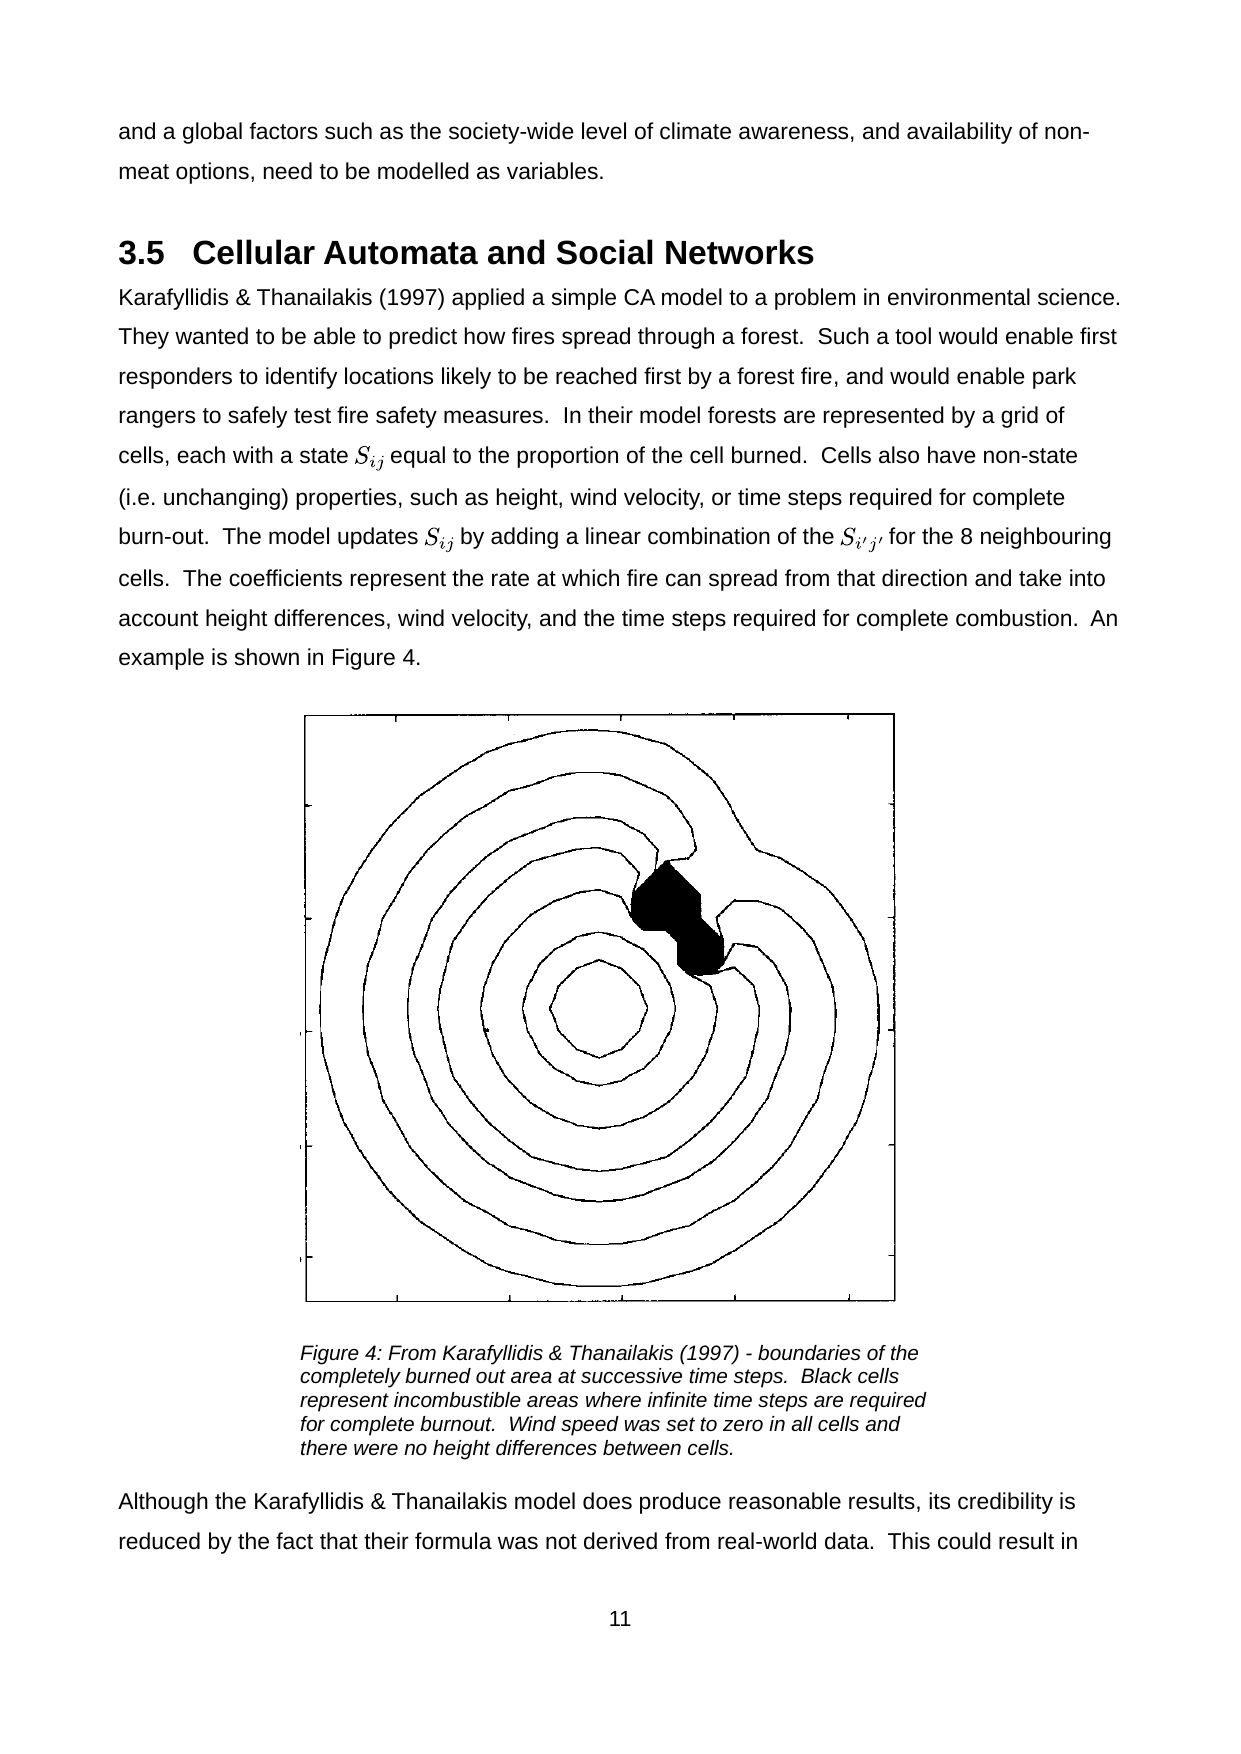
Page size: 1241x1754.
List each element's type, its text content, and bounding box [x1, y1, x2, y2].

subtitle Cellular Automata and Social Networks [118, 233, 1122, 271]
text Although the Karafyllidis & Thanailakis model does produce reasonable results, its credibility is reduced by the fact that their formula was not derived from real-world data. This could result in [118, 1488, 1122, 1554]
text Figure 4: From Karafyllidis & Thanailakis (1997) - boundaries of the completely burned out area at successive time steps. Black cells represent incombustible areas where infinite time steps are required for complete burnout. Wind speed was set to zero in all cells and there were no height differences between cells. [300, 1340, 940, 1460]
picture [816, 1109, 941, 1276]
text Karafyllidis & Thanailakis (1997) applied a simple CA model to a problem in environmental science. They wanted to be able to predict how fires spread through a forest. Such a tool would enable first responders to identify locations likely to be reached first by a forest fire, and would enable park rangers to safely test fire safety measures. In their model forests are represented by a grid of cells, each with a state equal to the proportion of the cell burned. Cells also have non-state (i.e. unchanging) properties, such as height, wind velocity, or time steps required for complete burn-out. The model updates by adding a linear combination of the for the 8 neighbouring cells. The coefficients represent the rate at which fire can spread from that direction and take into account height differences, wind velocity, and the time steps required for complete combustion. An example is shown in Figure 4. [118, 284, 1122, 671]
text and a global factors such as the society-wide level of climate awareness, and availability of non-meat options, need to be modelled as variables. [118, 118, 1122, 184]
